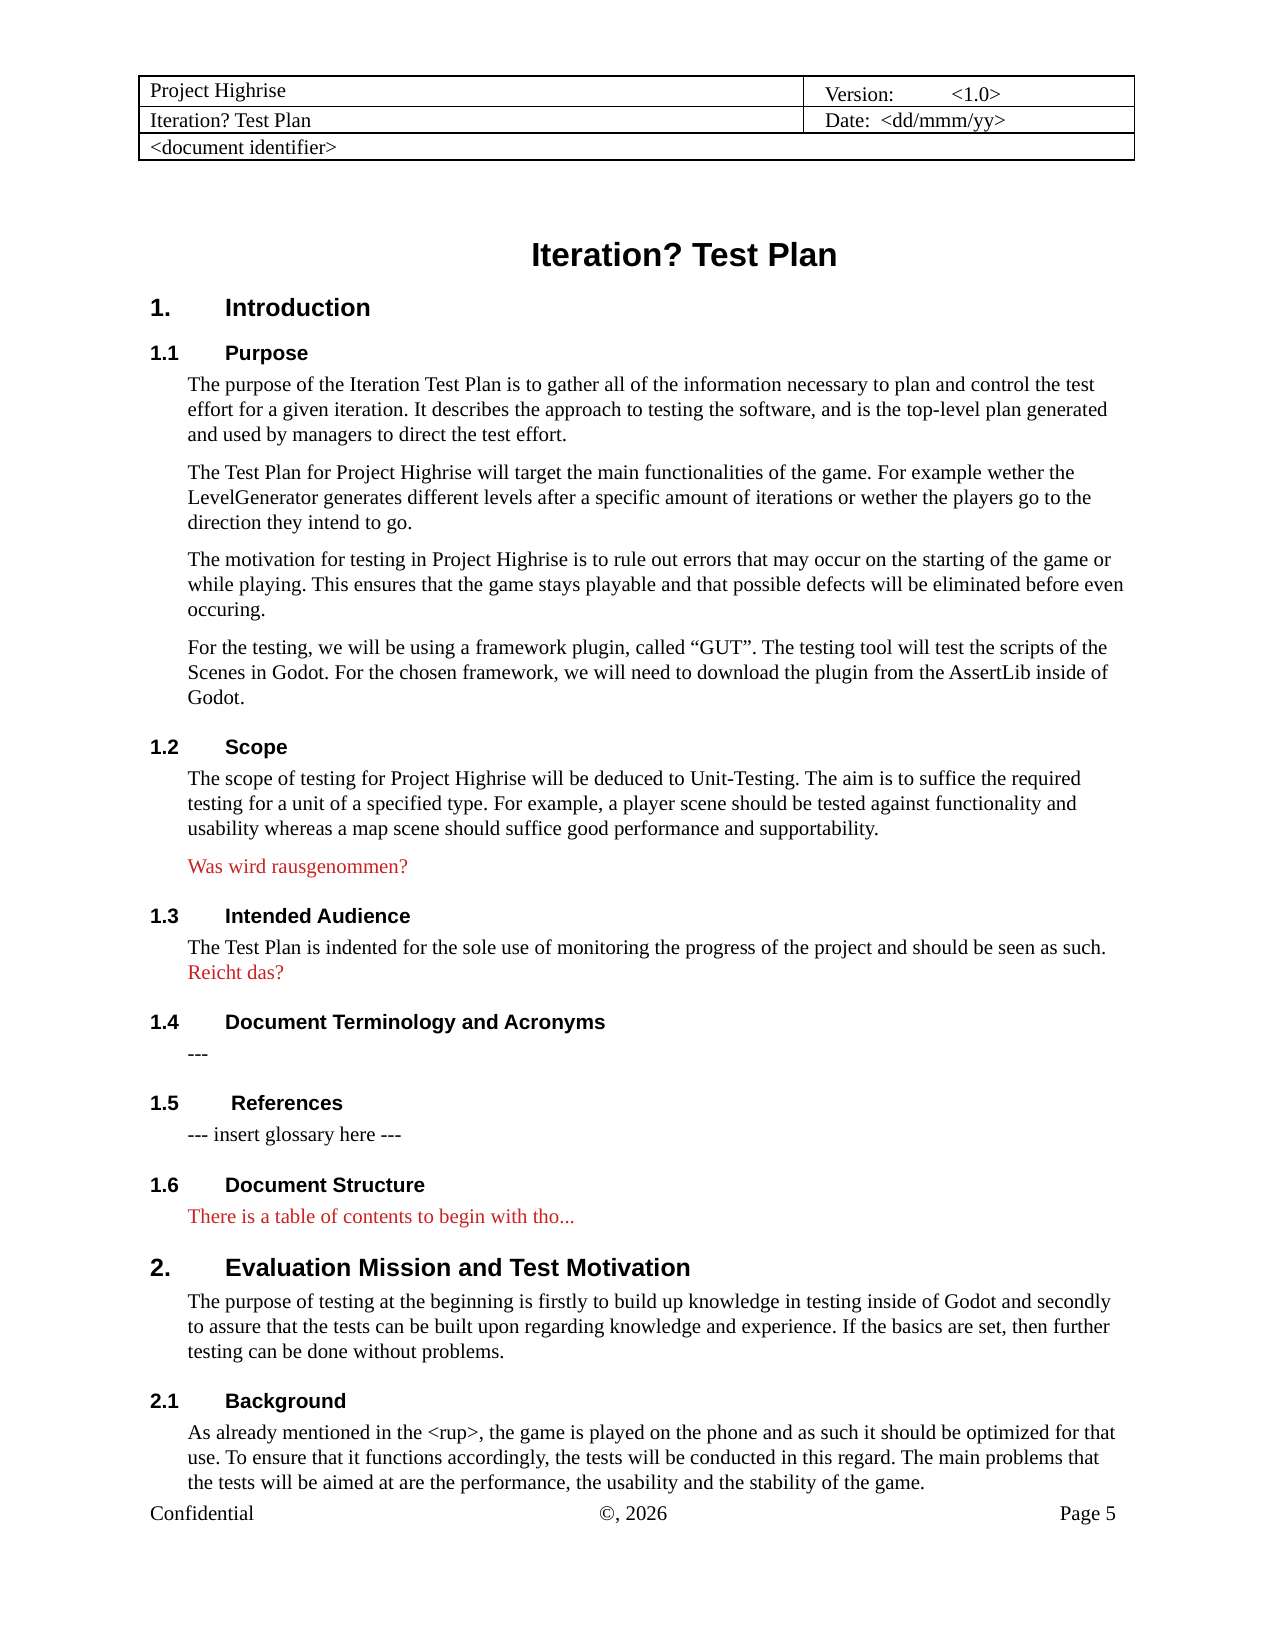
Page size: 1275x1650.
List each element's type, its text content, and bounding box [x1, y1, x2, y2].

subtitle Evaluation Mission and Test Motivation [150, 1253, 1125, 1281]
subtitle Scope [150, 734, 1125, 759]
text The Test Plan is indented for the sole use of monitoring the progress of the project and should be seen as such. Reicht das? [187, 934, 1125, 984]
text The motivation for testing in Project Highrise is to rule out errors that may occur on the starting of the game or while playing. This ensures that the game stays playable and that possible defects will be eliminated before even occuring. [187, 546, 1125, 621]
subtitle Intended Audience [150, 903, 1125, 928]
title Iteration? Test Plan [197, 235, 1125, 274]
text --- insert glossary here --- [187, 1121, 1125, 1146]
text The purpose of testing at the beginning is firstly to build up knowledge in testing inside of Godot and secondly to assure that the tests can be built upon regarding knowledge and experience. If the basics are set, then further testing can be done without problems. [187, 1288, 1125, 1363]
text Was wird rausgenommen? [187, 853, 1125, 878]
subtitle Document Structure [150, 1171, 1125, 1196]
text --- [187, 1040, 1125, 1065]
text As already mentioned in the <rup>, the game is played on the phone and as such it should be optimized for that use. To ensure that it functions accordingly, the tests will be conducted in this regard. The main problems that the tests will be aimed at are the performance, the usability and the stability of the game. [187, 1419, 1125, 1494]
subtitle References [150, 1090, 1125, 1115]
subtitle Background [150, 1388, 1125, 1413]
text For the testing, we will be using a framework plugin, called “GUT”. The testing tool will test the scripts of the Scenes in Godot. For the chosen framework, we will need to download the plugin from the AssertLib inside of Godot. [187, 634, 1125, 709]
text There is a table of contents to begin with tho... [187, 1203, 1125, 1228]
subtitle Document Terminology and Acronyms [150, 1009, 1125, 1034]
text The Test Plan for Project Highrise will target the main functionalities of the game. For example wether the LevelGenerator generates different levels after a specific amount of iterations or wether the players go to the direction they intend to go. [187, 459, 1125, 534]
subtitle Introduction [150, 293, 1125, 321]
text The scope of testing for Project Highrise will be deduced to Unit-Testing. The aim is to suffice the required testing for a unit of a specified type. For example, a player scene should be tested against functionality and usability whereas a map scene should suffice good performance and supportability. [187, 765, 1125, 840]
subtitle Purpose [150, 340, 1125, 365]
text The purpose of the Iteration Test Plan is to gather all of the information necessary to plan and control the test effort for a given iteration. It describes the approach to testing the software, and is the top-level plan generated and used by managers to direct the test effort. [187, 371, 1125, 446]
